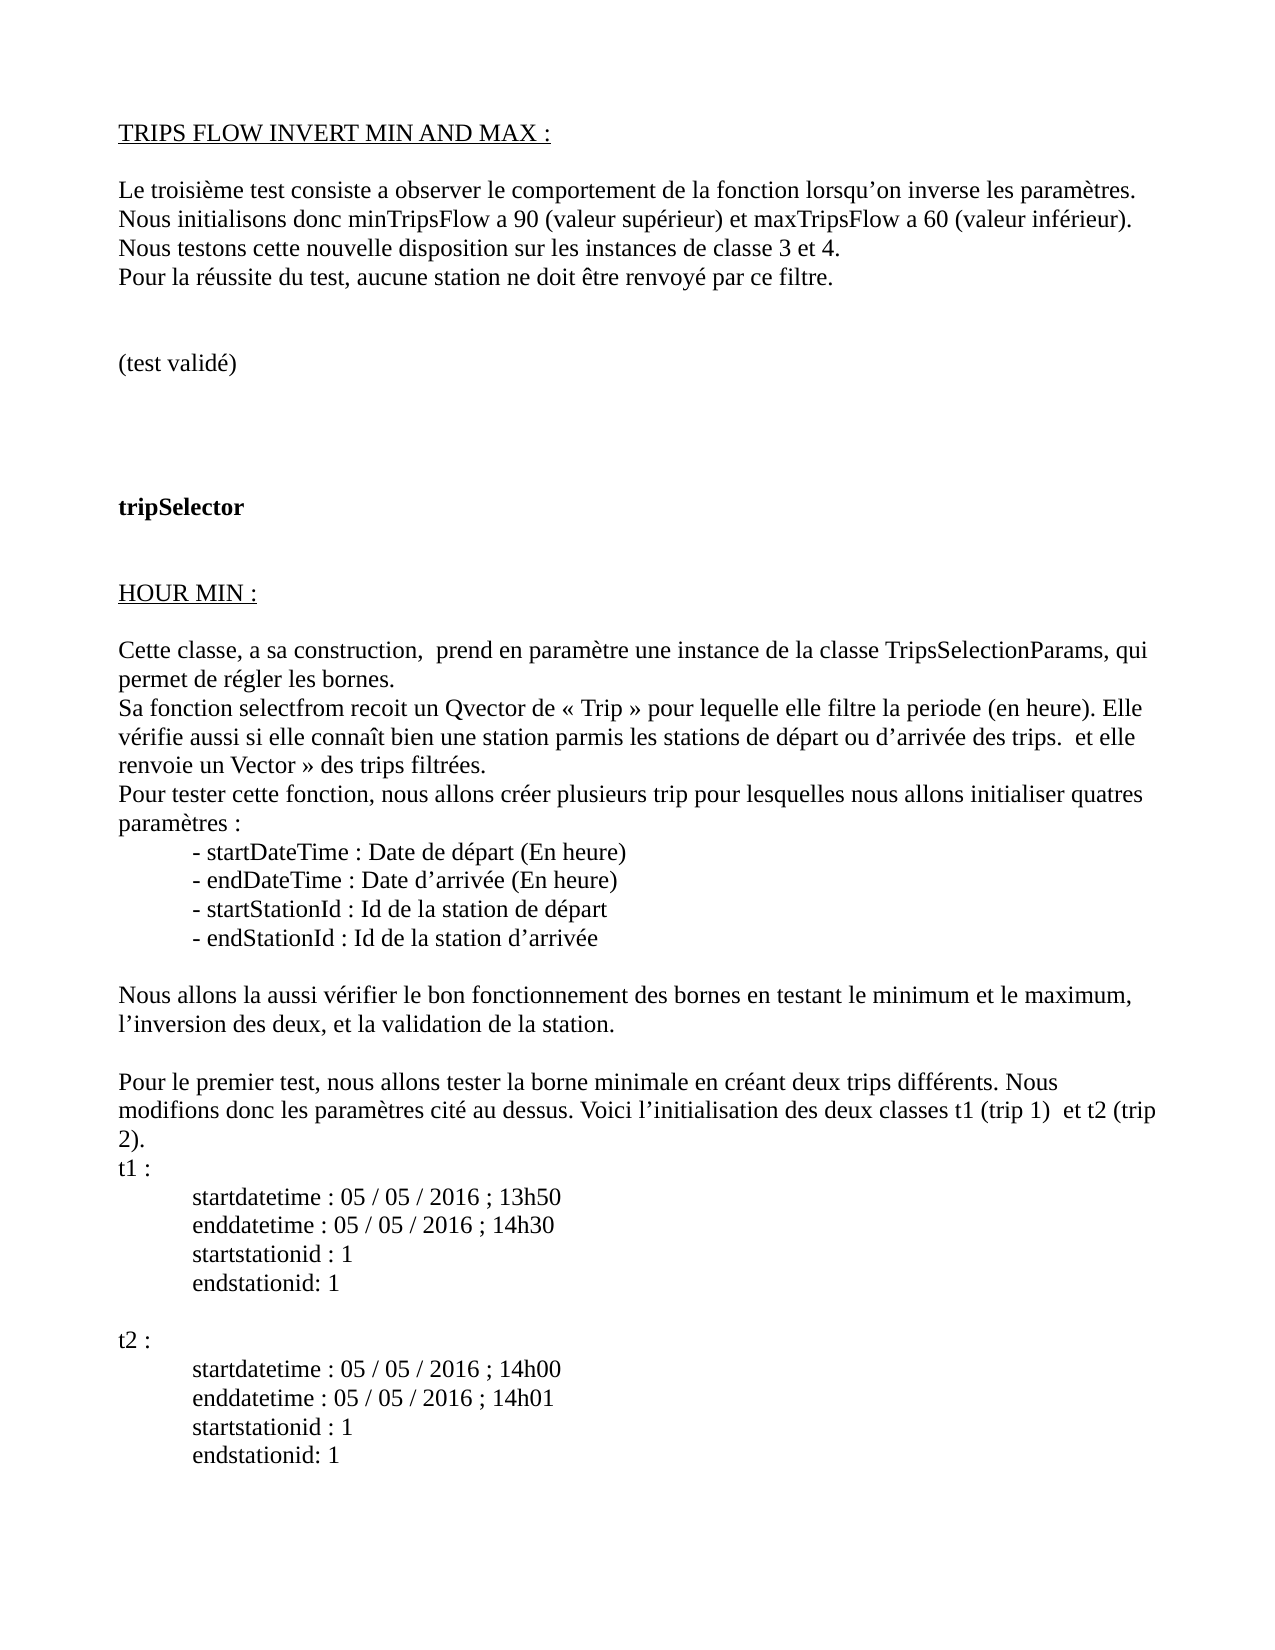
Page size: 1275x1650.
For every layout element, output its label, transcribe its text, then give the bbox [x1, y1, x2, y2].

text - startStationId : Id de la station de départ [118, 894, 1157, 923]
text startstationid : 1 [118, 1412, 1157, 1441]
text Le troisième test consiste a observer le comportement de la fonction lorsqu’on inverse les paramètres. [118, 176, 1157, 204]
text Nous initialisons donc minTripsFlow a 90 (valeur supérieur) et maxTripsFlow a 60 (valeur inférieur). [118, 204, 1157, 233]
text t2 : [118, 1326, 1157, 1354]
text startstationid : 1 [118, 1239, 1157, 1268]
text Nous allons la aussi vérifier le bon fonctionnement des bornes en testant le minimum et le maximum, l’inversion des deux, et la validation de la station. [118, 981, 1157, 1038]
text Sa fonction selectfrom recoit un Qvector de « Trip » pour lequelle elle filtre la periode (en heure). Elle vérifie aussi si elle connaît bien une station parmis les stations de départ ou d’arrivée des trips. et elle renvoie un Vector » des trips filtrées. [118, 693, 1157, 779]
text HOUR MIN : [118, 578, 1157, 607]
text (test validé) [118, 348, 1157, 377]
text - endDateTime : Date d’arrivée (En heure) [118, 866, 1157, 894]
text endstationid: 1 [118, 1268, 1157, 1297]
text t1 : [118, 1153, 1157, 1182]
text tripSelector [118, 492, 1157, 521]
text - startDateTime : Date de départ (En heure) [118, 837, 1157, 866]
text TRIPS FLOW INVERT MIN AND MAX : [118, 118, 1157, 147]
text startdatetime : 05 / 05 / 2016 ; 14h00 [118, 1354, 1157, 1383]
text Pour le premier test, nous allons tester la borne minimale en créant deux trips différents. Nous modifions donc les paramètres cité au dessus. Voici l’initialisation des deux classes t1 (trip 1) et t2 (trip 2). [118, 1067, 1157, 1153]
text endstationid: 1 [118, 1441, 1157, 1469]
text Cette classe, a sa construction, prend en paramètre une instance de la classe TripsSelectionParams, qui permet de régler les bornes. [118, 636, 1157, 693]
text Pour tester cette fonction, nous allons créer plusieurs trip pour lesquelles nous allons initialiser quatres paramètres : [118, 779, 1157, 837]
text enddatetime : 05 / 05 / 2016 ; 14h30 [118, 1211, 1157, 1239]
text enddatetime : 05 / 05 / 2016 ; 14h01 [118, 1383, 1157, 1412]
text Nous testons cette nouvelle disposition sur les instances de classe 3 et 4. [118, 233, 1157, 262]
text startdatetime : 05 / 05 / 2016 ; 13h50 [118, 1182, 1157, 1211]
text - endStationId : Id de la station d’arrivée [118, 923, 1157, 952]
text Pour la réussite du test, aucune station ne doit être renvoyé par ce filtre. [118, 262, 1157, 291]
